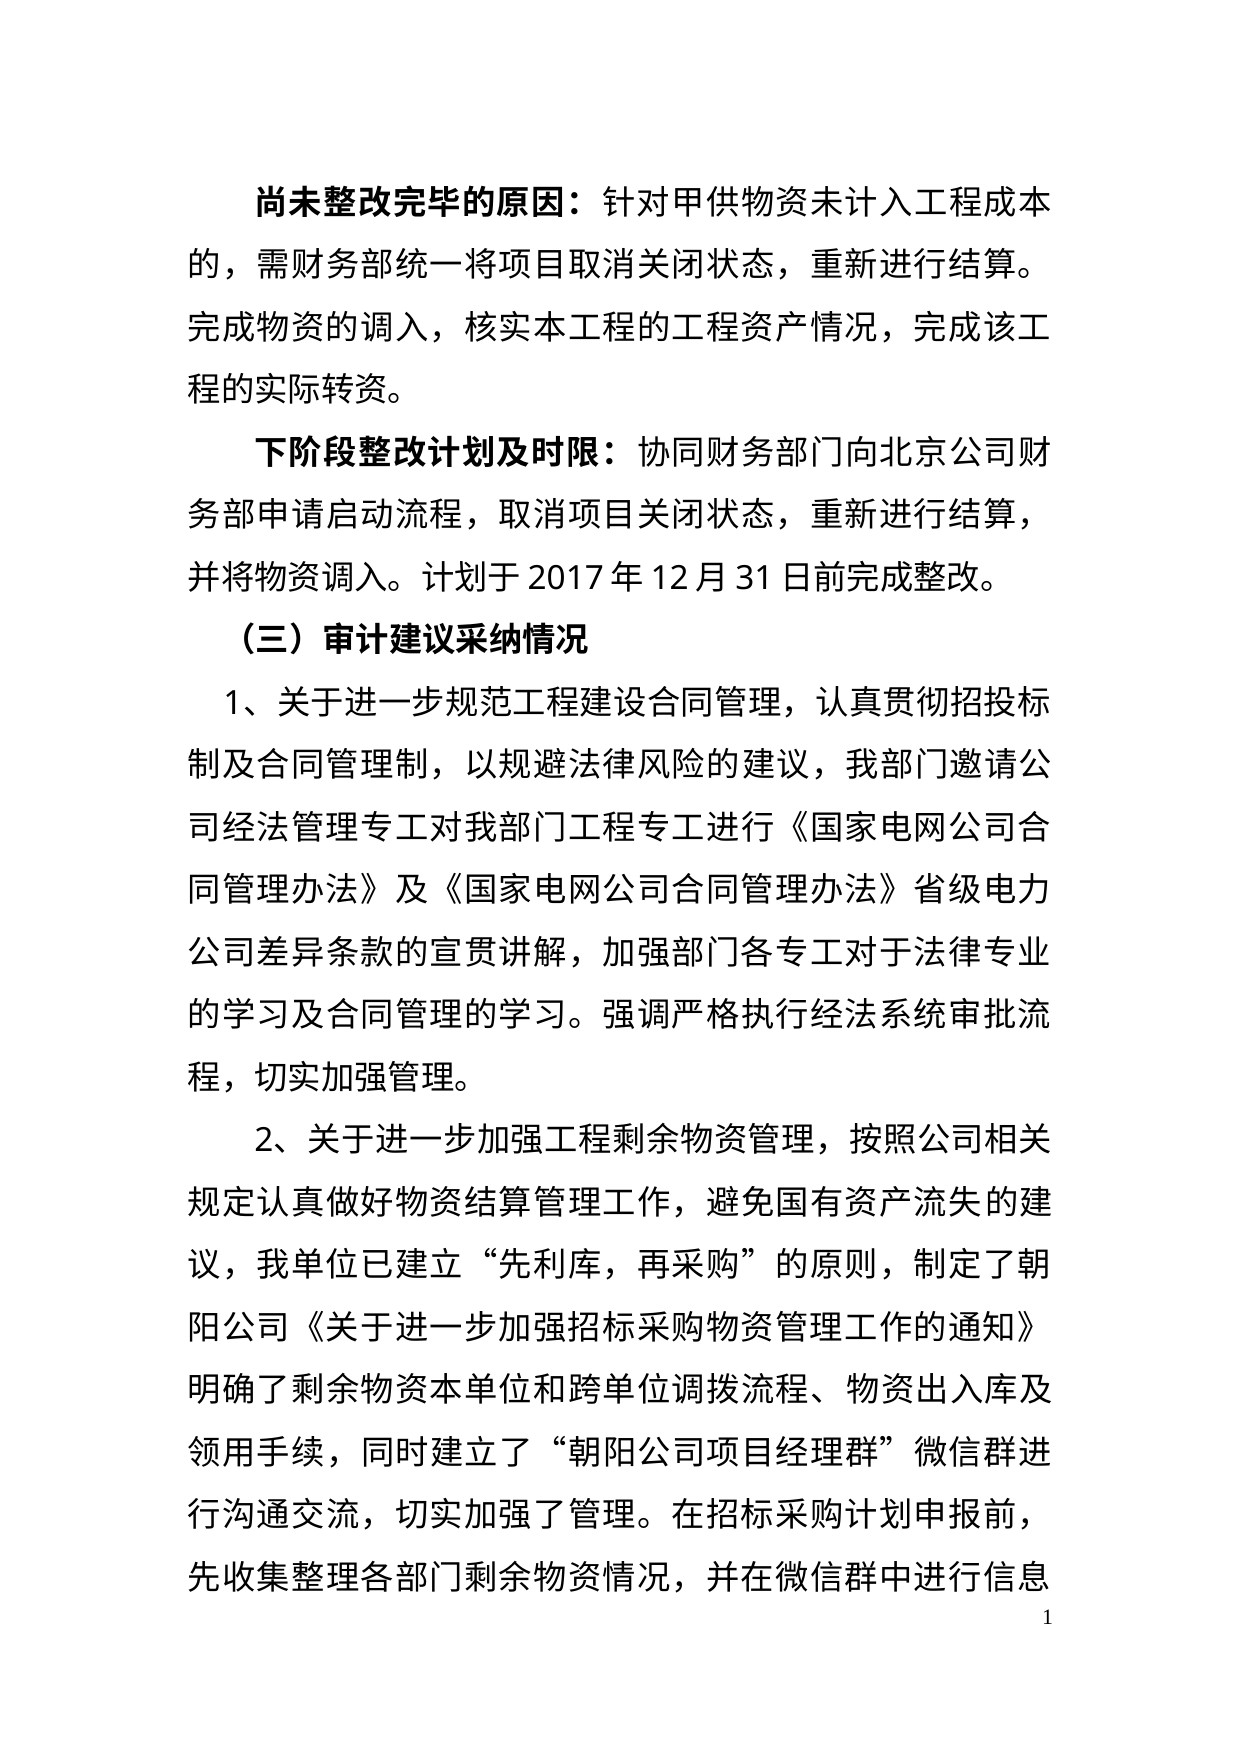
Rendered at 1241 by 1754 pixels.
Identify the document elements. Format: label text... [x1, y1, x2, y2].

text 尚未整改完毕的原因：针对甲供物资未计入工程成本的，需财务部统一将项目取消关闭状态，重新进行结算。完成物资的调入，核实本工程的工程资产情况，完成该工程的实际转资。 [187, 158, 1053, 408]
text 下阶段整改计划及时限：协同财务部门向北京公司财务部申请启动流程，取消项目关闭状态，重新进行结算，并将物资调入。计划于2017年12月31日前完成整改。 [187, 408, 1053, 596]
text 1、关于进一步规范工程建设合同管理，认真贯彻招投标制及合同管理制，以规避法律风险的建议，我部门邀请公司经法管理专工对我部门工程专工进行《国家电网公司合同管理办法》及《国家电网公司合同管理办法》省级电力公司差异条款的宣贯讲解，加强部门各专工对于法律专业的学习及合同管理的学习。强调严格执行经法系统审批流程，切实加强管理。 [187, 658, 1053, 1096]
text （三）审计建议采纳情况 [187, 596, 1053, 658]
text 2、关于进一步加强工程剩余物资管理，按照公司相关规定认真做好物资结算管理工作，避免国有资产流失的建议，我单位已建立“先利库，再采购”的原则，制定了朝阳公司《关于进一步加强招标采购物资管理工作的通知》，明确了剩余物资本单位和跨单位调拨流程、物资出入库及领用手续，同时建立了“朝阳公司项目经理群”微信群进行沟通交流，切实加强了管理。在招标采购计划申报前，先收集整理各部门剩余物资情况，并在微信群中进行信息共享。对于公司内部可互相调拨的剩余物资，项目经理间办理转储手续，不再进行招标采购，有效节约了招标采购时间。对于本公司无法利用的物资，积极与兄弟单位进行沟通，寻找需求单位并办理跨单位调拨手续。详见附件6《关于进一步加强招标采购物资管理工作的通知》。 [187, 1096, 1053, 1596]
